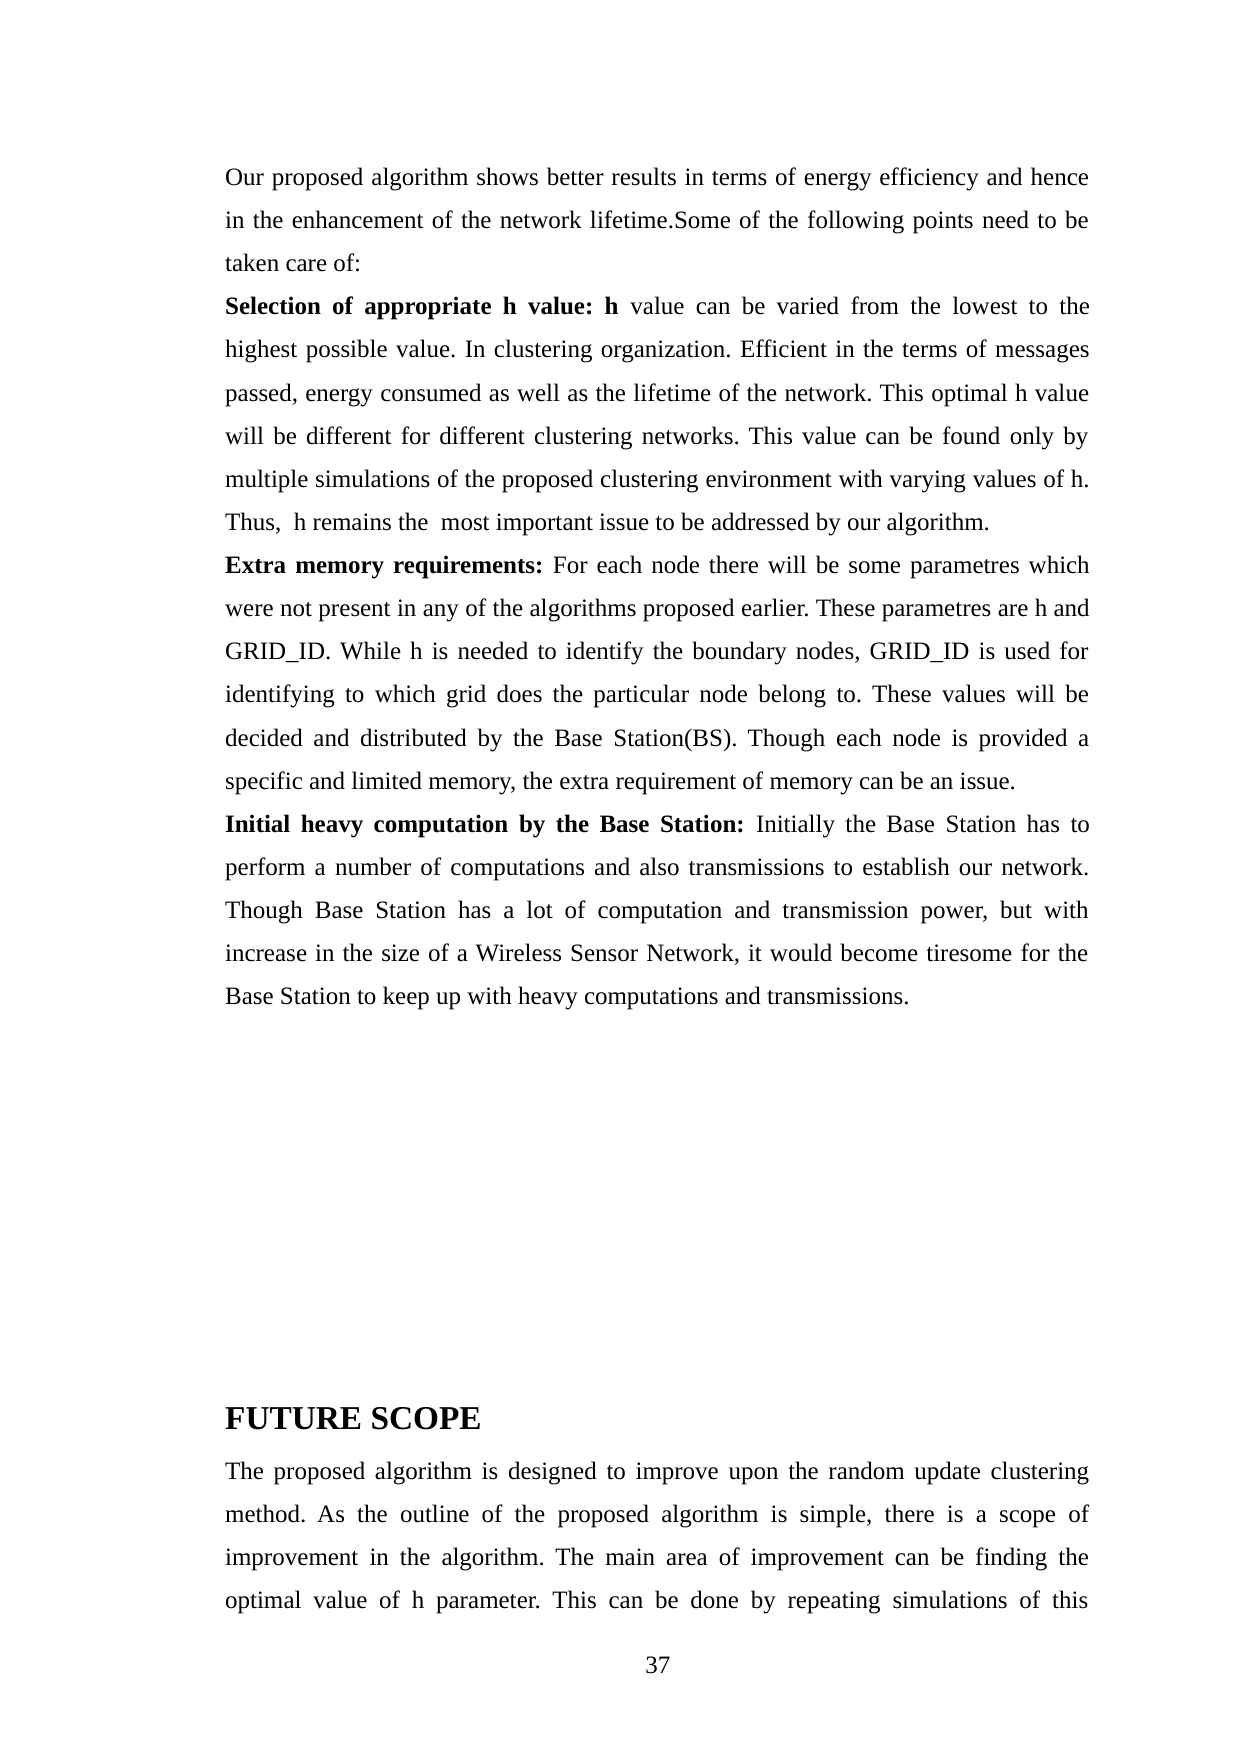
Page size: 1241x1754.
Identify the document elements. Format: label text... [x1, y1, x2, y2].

text Our proposed algorithm shows better results in terms of energy efficiency and hence in the enhancement of the network lifetime.Some of the following points need to be taken care of: [225, 162, 1090, 277]
text The proposed algorithm is designed to improve upon the random update clustering method. As the outline of the proposed algorithm is simple, there is a scope of improvement in the algorithm. The main area of improvement can be finding the optimal value of h parameter. This can be done by repeating simulations of this [225, 1456, 1090, 1614]
text FUTURE SCOPE [225, 1398, 1090, 1437]
text Initial heavy computation by the Base Station: Initially the Base Station has to perform a number of computations and also transmissions to establish our network. Though Base Station has a lot of computation and transmission power, but with increase in the size of a Wireless Sensor Network, it would become tiresome for the Base Station to keep up with heavy computations and transmissions. [225, 809, 1090, 1010]
text Selection of appropriate h value: h value can be varied from the lowest to the highest possible value. In clustering organization. Efficient in the terms of messages passed, energy consumed as well as the lifetime of the network. This optimal h value will be different for different clustering networks. This value can be found only by multiple simulations of the proposed clustering environment with varying values of h. Thus, h remains the most important issue to be addressed by our algorithm. [225, 291, 1090, 536]
text Extra memory requirements: For each node there will be some parametres which were not present in any of the algorithms proposed earlier. These parametres are h and GRID_ID. While h is needed to identify the boundary nodes, GRID_ID is used for identifying to which grid does the particular node belong to. These values will be decided and distributed by the Base Station(BS). Though each node is provided a specific and limited memory, the extra requirement of memory can be an issue. [225, 550, 1090, 794]
